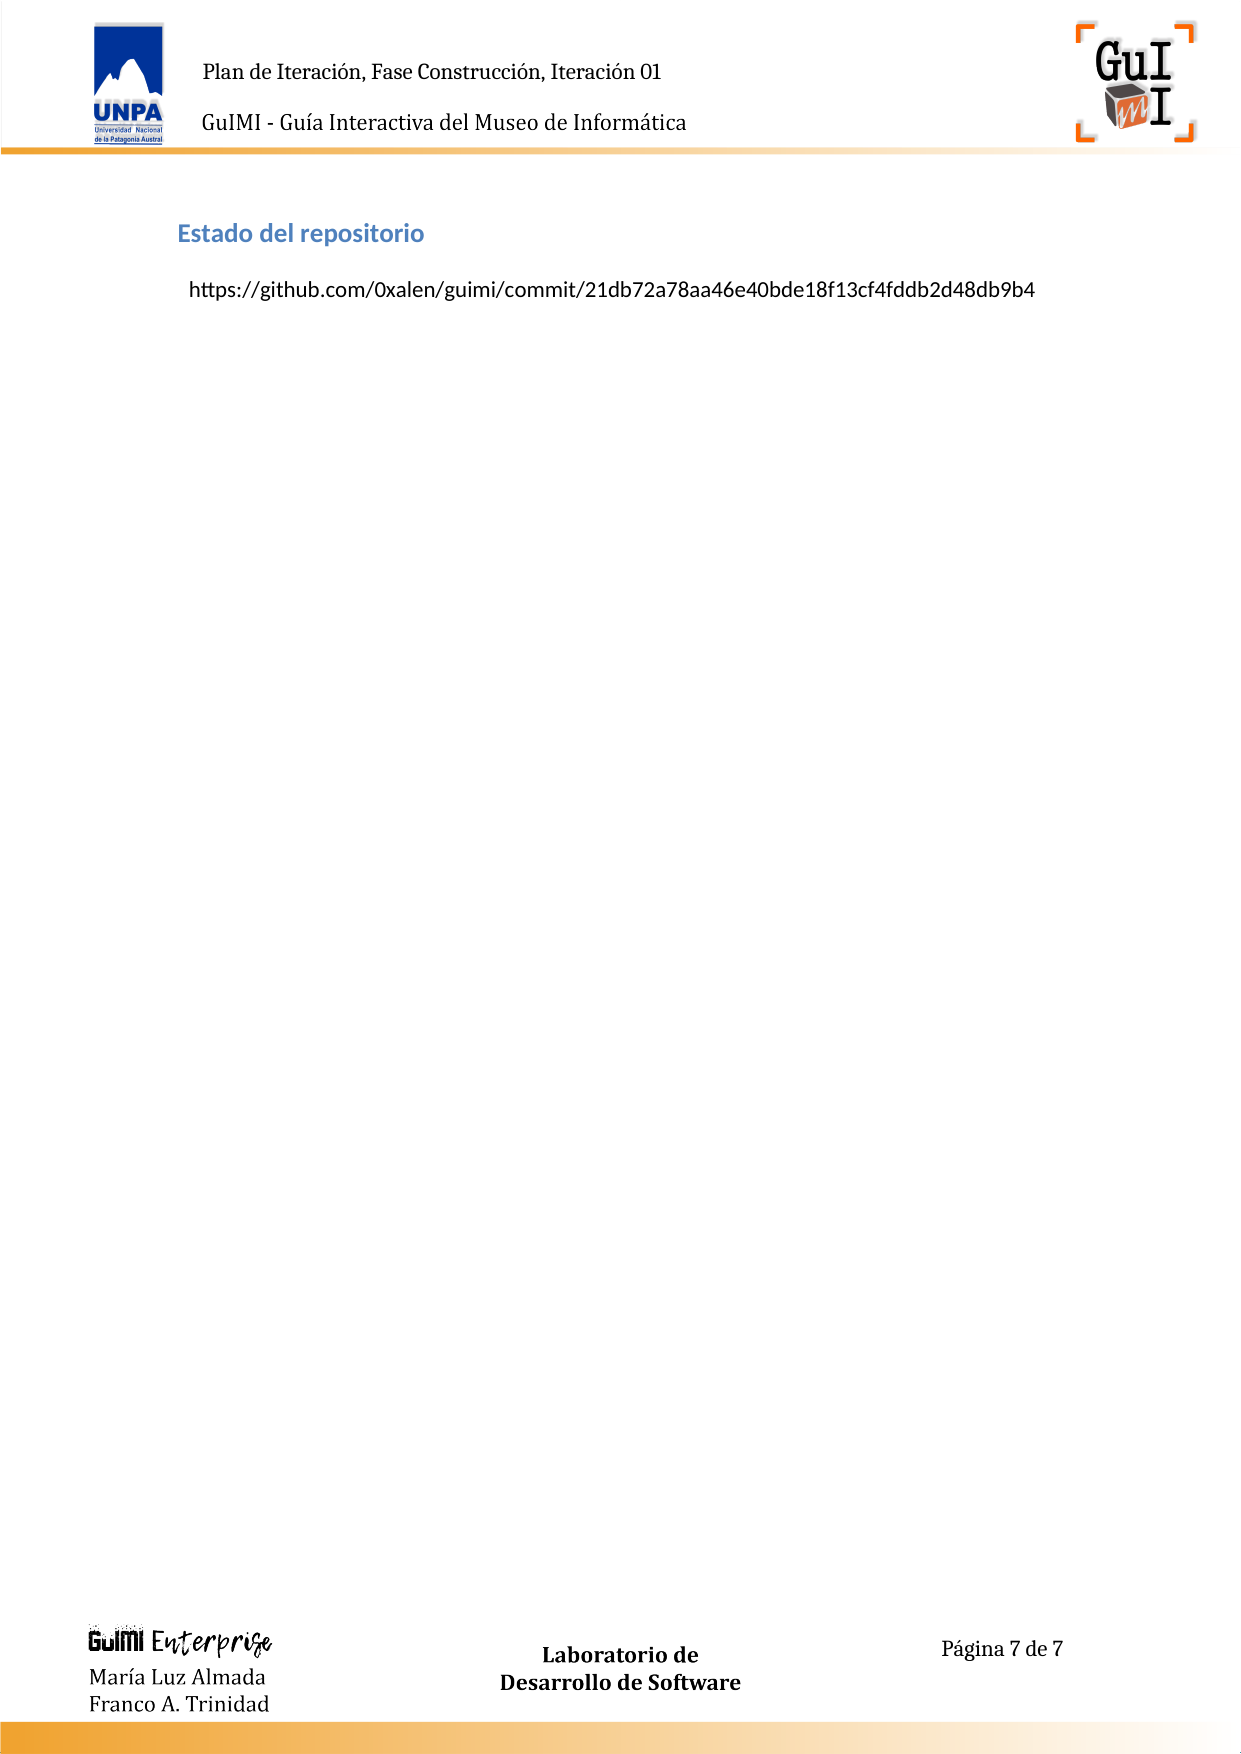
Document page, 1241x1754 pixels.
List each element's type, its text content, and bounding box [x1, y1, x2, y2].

picture [0, 0, 1241, 155]
picture [0, 1613, 1241, 1754]
text Estado del repositorio [177, 216, 1063, 249]
text https://github.com/0xalen/guimi/commit/21db72a78aa46e40bde18f13cf4fddb2d48db9b4 [188, 275, 1063, 303]
